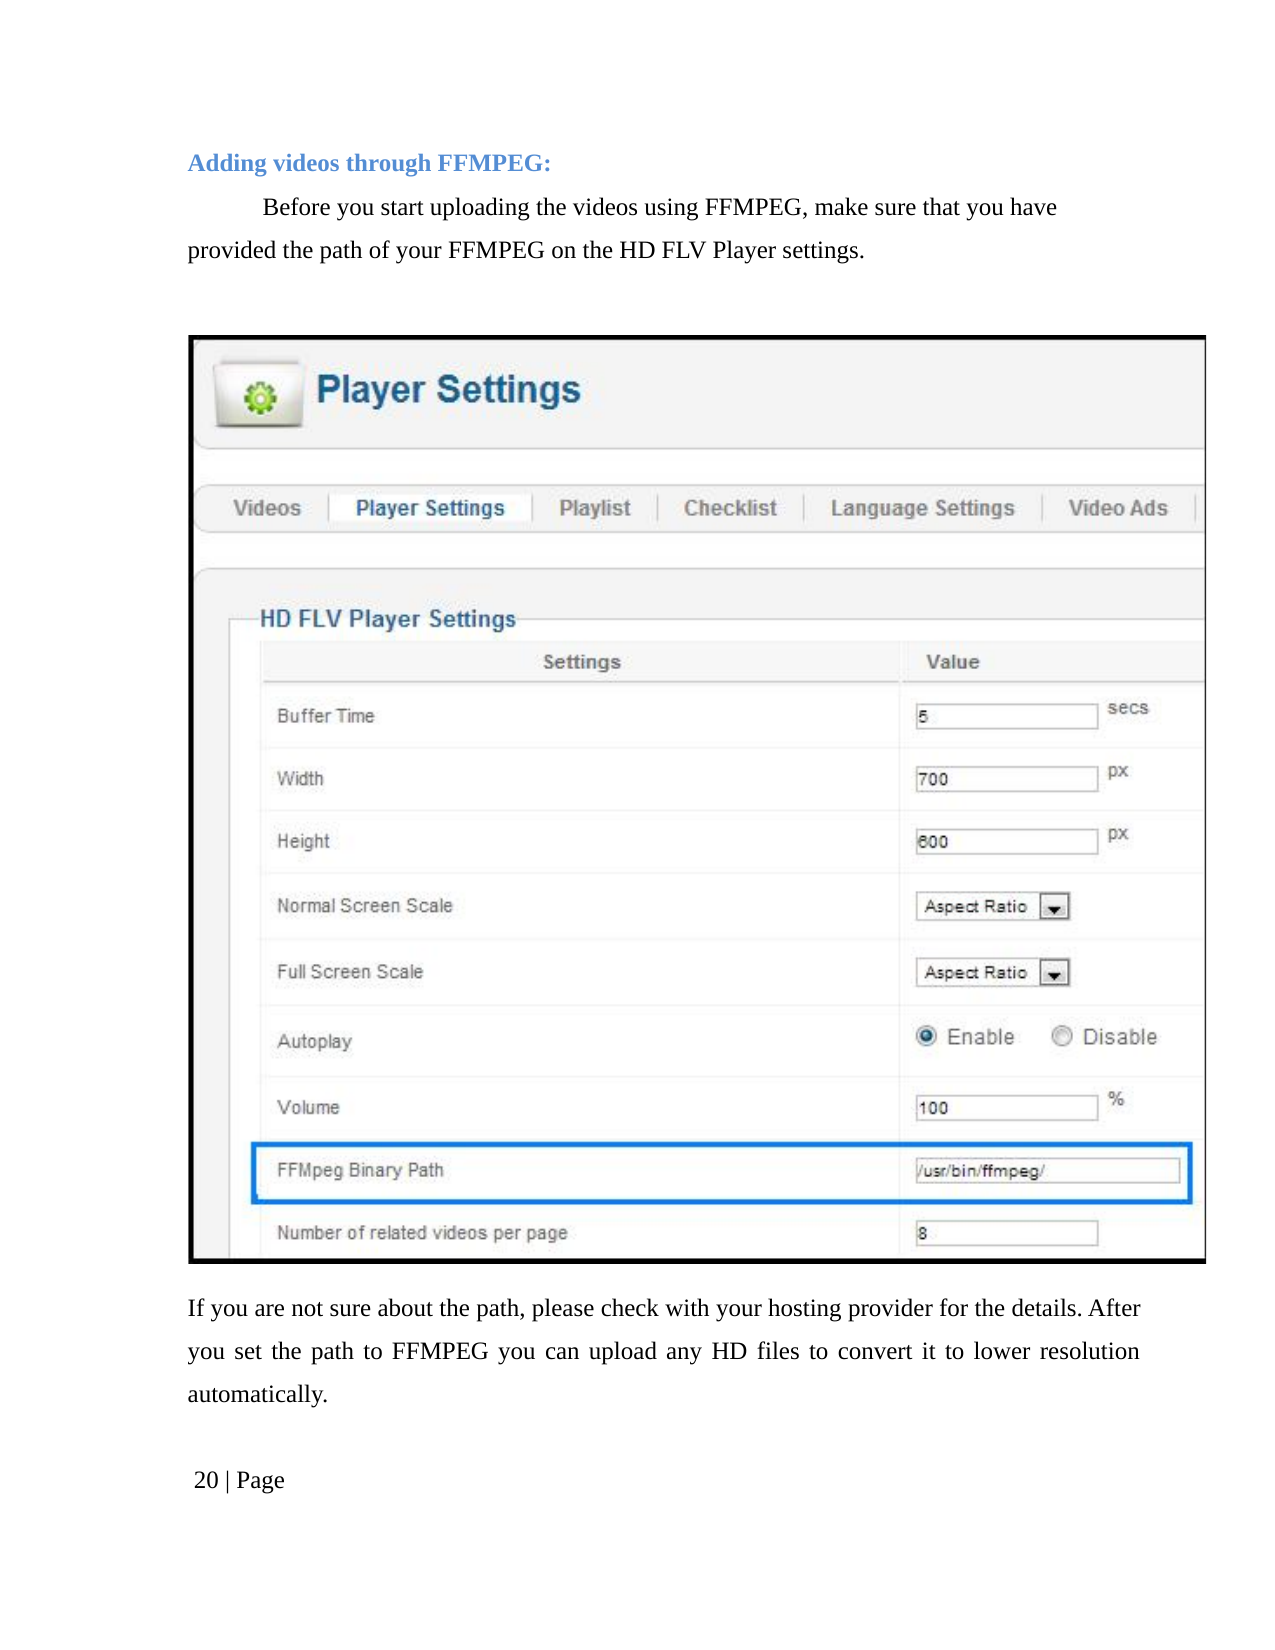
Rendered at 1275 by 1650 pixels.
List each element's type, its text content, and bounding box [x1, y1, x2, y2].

text 46 | Page [187, 1465, 1141, 1494]
text Before you start uploading the videos using FFMPEG, make sure that you have provided the path of your FFMPEG on the HD FLV Player settings. [187, 192, 1141, 263]
picture [187, 335, 1207, 1264]
text Adding videos through FFMPEG: [187, 148, 1141, 177]
text If you are not sure about the path, please check with your hosting provider for the details. After you set the path to FFMPEG you can upload any HD files to convert it to lower resolution automatically. [187, 1293, 1141, 1408]
